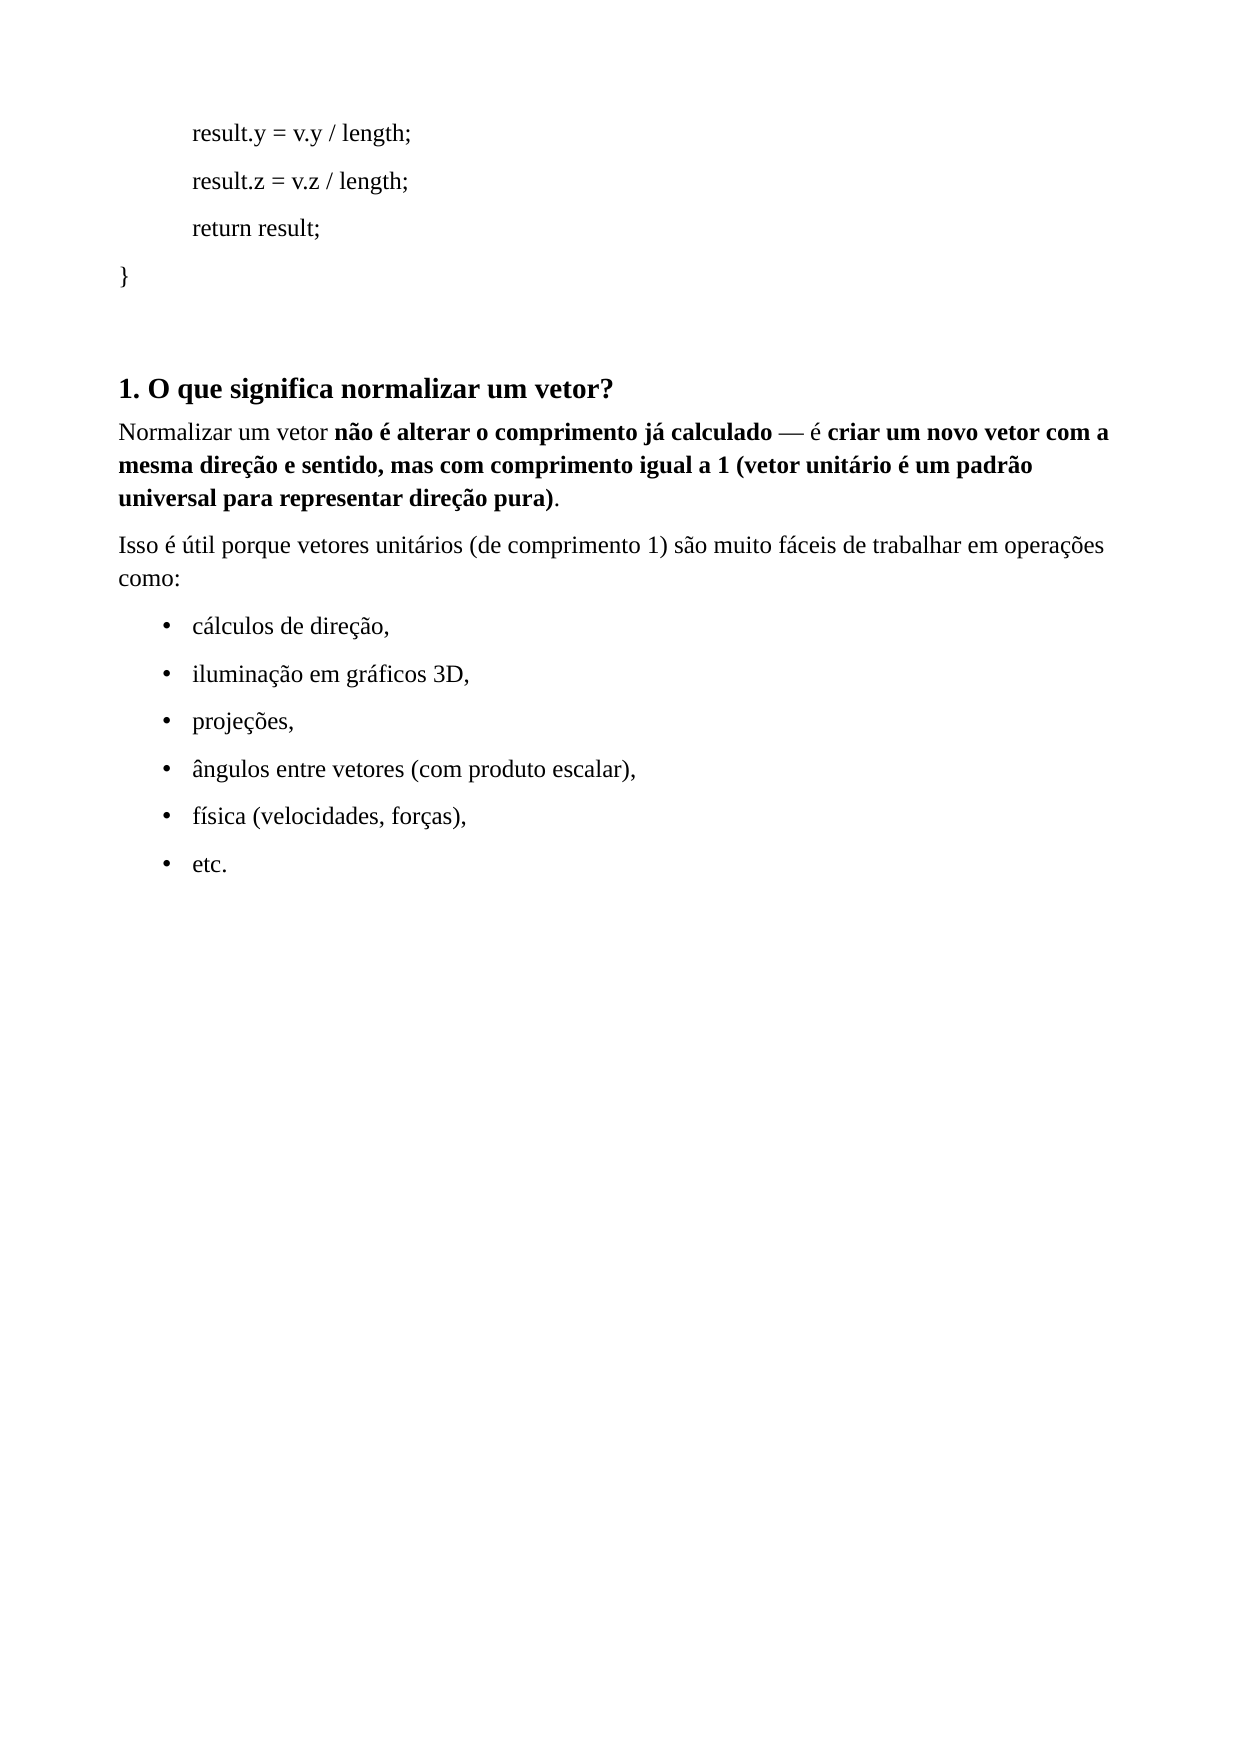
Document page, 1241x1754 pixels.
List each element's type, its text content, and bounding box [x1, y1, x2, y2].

list física (velocidades, forças), [162, 801, 1122, 830]
list ângulos entre vetores (com produto escalar), [162, 754, 1122, 783]
subtitle 1. O que significa normalizar um vetor? [118, 371, 1122, 404]
list iluminação em gráficos 3D, [162, 659, 1122, 687]
text } [118, 261, 1122, 290]
text return result; [118, 213, 1122, 242]
list cálculos de direção, [162, 611, 1122, 640]
list projeções, [162, 706, 1122, 735]
text Normalizar um vetor não é alterar o comprimento já calculado — é criar um novo vetor com a mesma direção e sentido, mas com comprimento igual a 1 (vetor unitário é um padrão universal para representar direção pura). [118, 417, 1122, 512]
list etc. [162, 849, 1122, 878]
text result.z = v.z / length; [118, 166, 1122, 194]
text Isso é útil porque vetores unitários (de comprimento 1) são muito fáceis de trabalhar em operações como: [118, 530, 1122, 592]
text result.y = v.y / length; [118, 118, 1122, 147]
